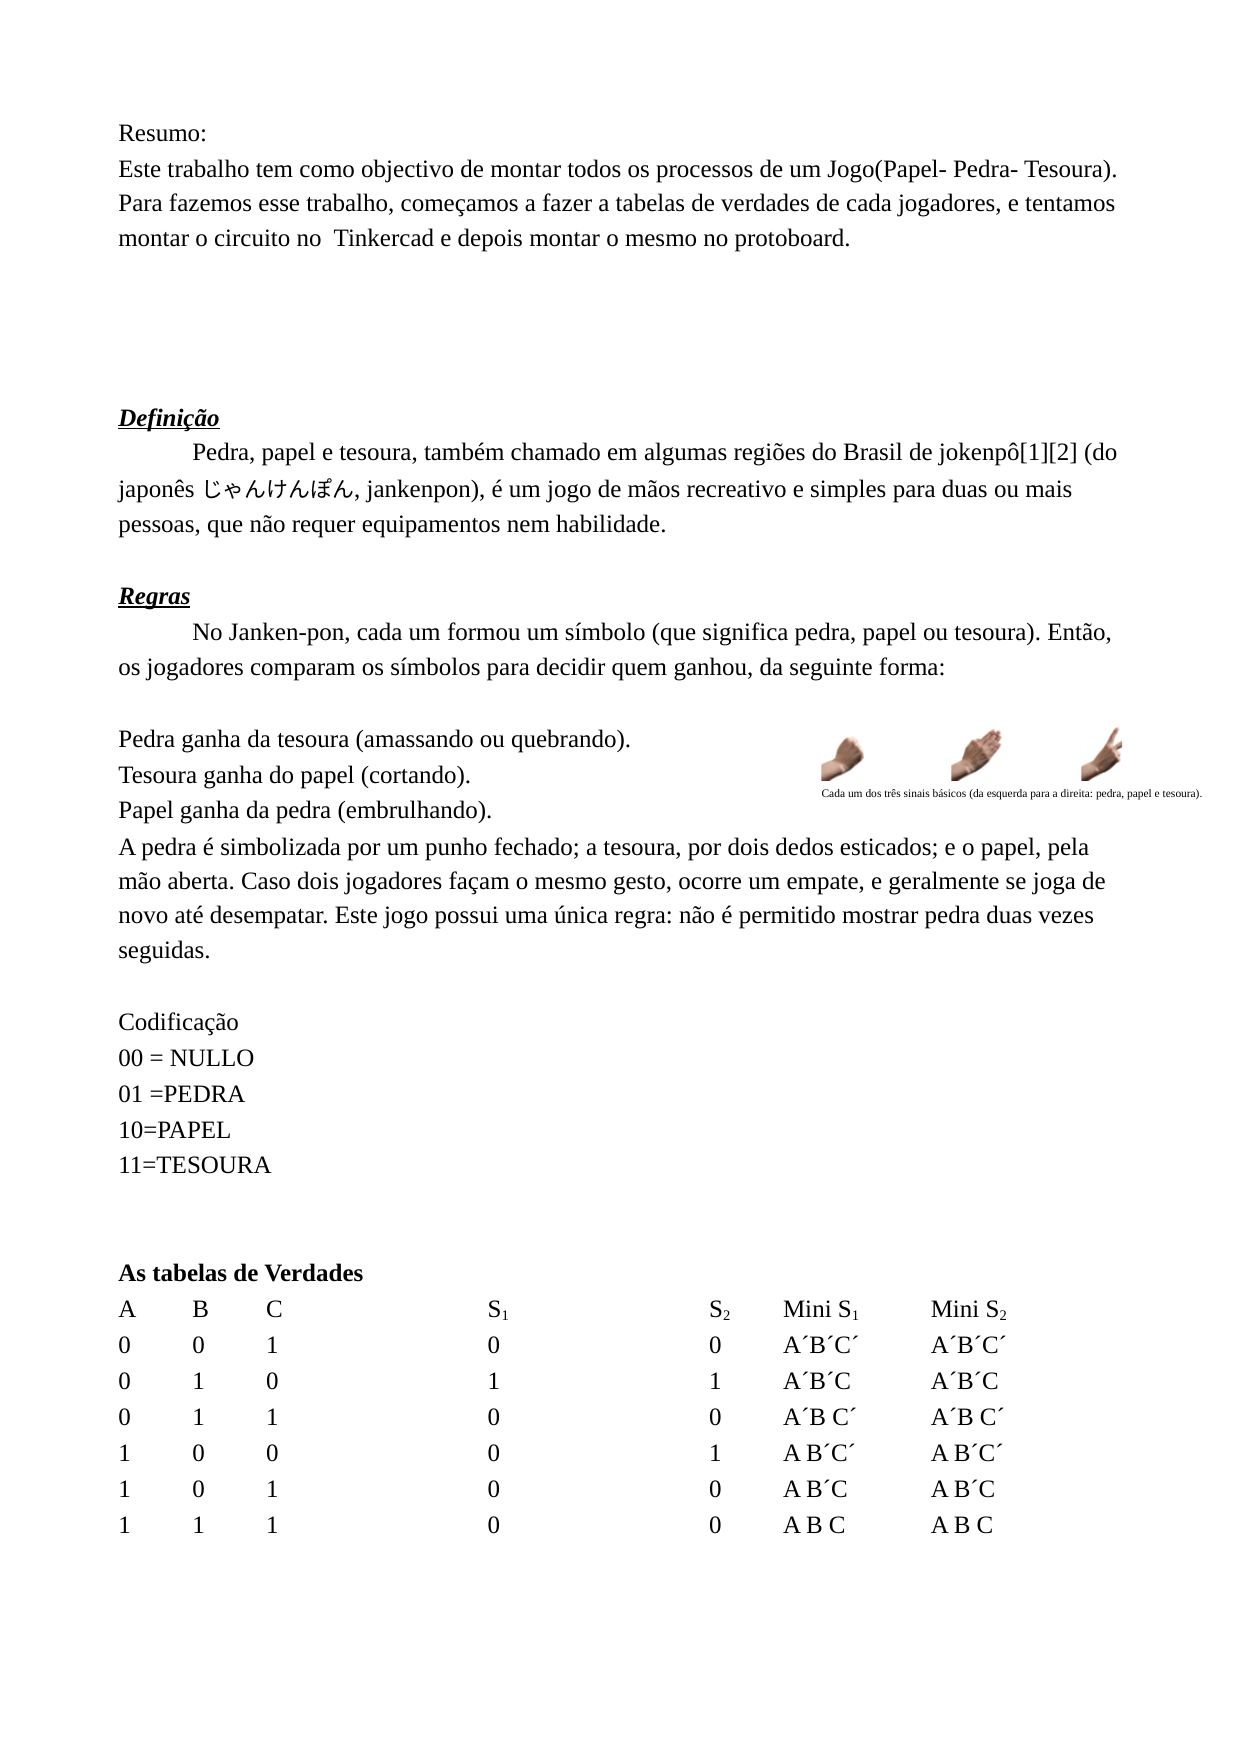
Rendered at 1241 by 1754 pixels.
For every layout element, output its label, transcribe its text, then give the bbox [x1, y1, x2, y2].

text 00 = NULLO [118, 1043, 1122, 1072]
text A pedra é simbolizada por um punho fechado; a tesoura, por dois dedos esticados; e o papel, pela mão aberta. Caso dois jogadores façam o mesmo gesto, ocorre um empate, e geralmente se joga de novo até desempatar. Este jogo possui uma única regra: não é permitido mostrar pedra duas vezes seguidas. [118, 832, 1122, 964]
text As tabelas de Verdades [118, 1258, 1122, 1287]
table_header [819, 724, 948, 784]
text No Janken-pon, cada um formou um símbolo (que significa pedra, papel ou tesoura). Então, os jogadores comparam os símbolos para decidir quem ganhou, da seguinte forma: [118, 617, 1122, 681]
text 11=TESOURA [118, 1151, 1122, 1179]
text 1 1 1 0 0 A B C A B C [118, 1510, 1122, 1539]
text 0 1 0 1 1 A´B´C A´B´C [118, 1366, 1122, 1395]
text 0 1 1 0 0 A´B C´ A´B C´ [118, 1402, 1122, 1431]
text Pedra ganha da tesoura (amassando ou quebrando). [118, 724, 819, 803]
text 1 0 1 0 0 A B´C A B´C [118, 1474, 1122, 1503]
text 1 0 0 0 1 A B´C´ A B´C´ [118, 1438, 1122, 1467]
picture [1081, 726, 1123, 781]
picture [951, 726, 1006, 781]
text A B C S1 S2 Mini S1 Mini S2 [118, 1294, 1122, 1323]
text Codificação [118, 1007, 1122, 1036]
text Definição Pedra, papel e tesoura, também chamado em algumas regiões do Brasil de jokenpô[1][2] (do japonês じゃんけんぽん, jankenpon), é um jogo de mãos recreativo e simples para duas ou mais pessoas, que não requer equipamentos nem habilidade. [118, 403, 1122, 538]
text Resumo: [118, 118, 1122, 147]
text 10=PAPEL [118, 1115, 1122, 1143]
picture [821, 726, 876, 781]
table_cell Cada um dos três sinais básicos (da esquerda para a direita: pedra, papel e tesoura). [819, 784, 1122, 803]
text Este trabalho tem como objectivo de montar todos os processos de um Jogo(Papel- Pedra- Tesoura). Para fazemos esse trabalho, começamos a fazer a tabelas de verdades de cada jogadores, e tentamos montar o circuito no Tinkercad e depois montar o mesmo no protoboard. [118, 154, 1122, 252]
text 0 0 1 0 0 A´B´C´ A´B´C´ [118, 1330, 1122, 1359]
table_header [1079, 724, 1122, 784]
text Regras [118, 581, 1122, 610]
text Tesoura ganha do papel (cortando). [118, 760, 818, 788]
text 01 =PEDRA [118, 1079, 1122, 1107]
table_header [949, 724, 1078, 784]
text Papel ganha da pedra (embrulhando). [118, 796, 1122, 824]
